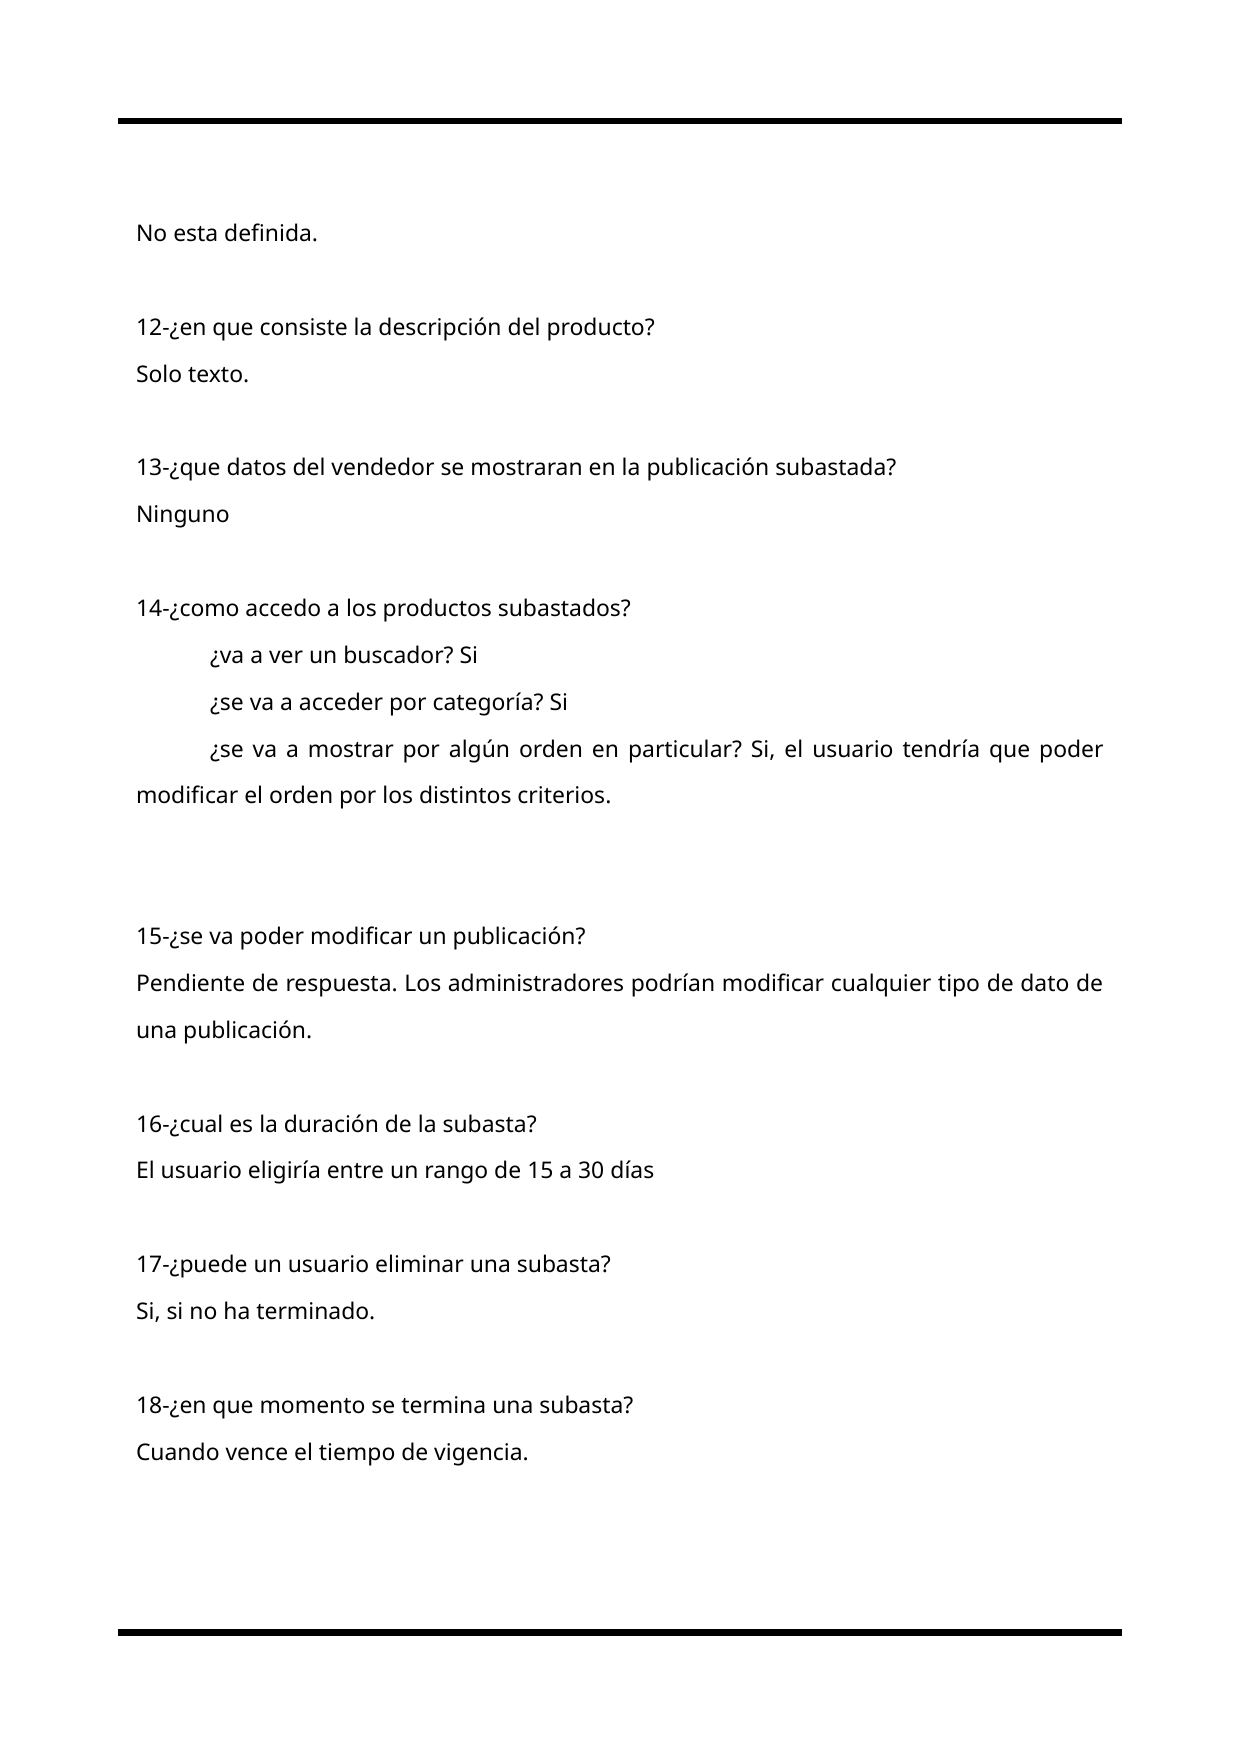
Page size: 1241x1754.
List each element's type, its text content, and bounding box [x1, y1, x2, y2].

text Pendiente de respuesta. Los administradores podrían modificar cualquier tipo de dato de una publicación. [136, 967, 1104, 1045]
text 16-¿cual es la duración de la subasta? [136, 1108, 1104, 1139]
text 15-¿se va poder modificar un publicación? [136, 920, 1104, 951]
text El usuario eligiría entre un rango de 15 a 30 días [136, 1154, 1104, 1186]
text 12-¿en que consiste la descripción del producto? [136, 311, 1104, 342]
text Solo texto. [136, 358, 1104, 389]
text Si, si no ha terminado. [136, 1295, 1104, 1326]
text Cuando vence el tiempo de vigencia. [136, 1436, 1104, 1467]
text No esta definida. [136, 217, 1104, 248]
text ¿se va a mostrar por algún orden en particular? Si, el usuario tendría que poder modificar el orden por los distintos criterios. [136, 733, 1104, 811]
text Ninguno [136, 498, 1104, 529]
text 17-¿puede un usuario eliminar una subasta? [136, 1248, 1104, 1279]
text ¿se va a acceder por categoría? Si [136, 686, 1104, 717]
text 18-¿en que momento se termina una subasta? [136, 1389, 1104, 1420]
text ¿va a ver un buscador? Si [136, 639, 1104, 670]
text 14-¿como accedo a los productos subastados? [136, 592, 1104, 623]
text 13-¿que datos del vendedor se mostraran en la publicación subastada? [136, 451, 1104, 483]
